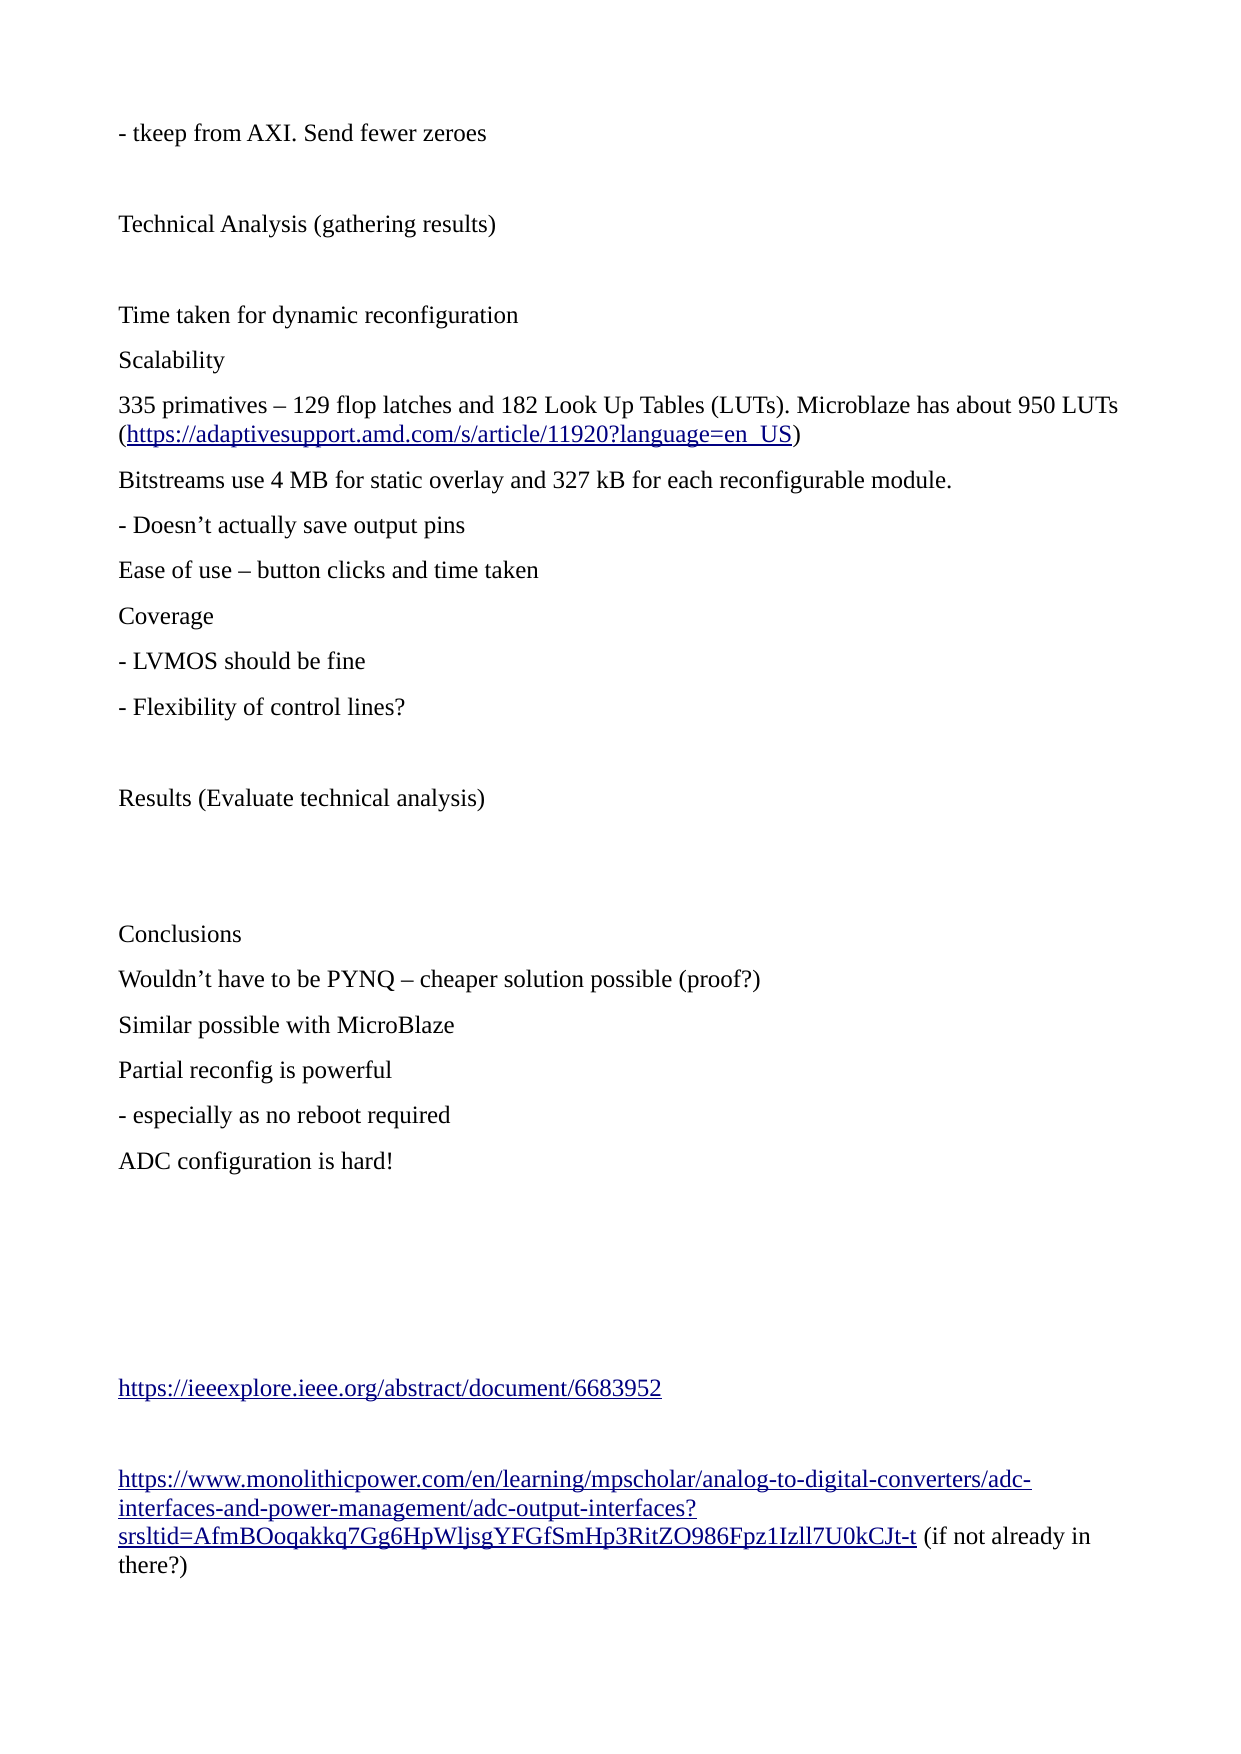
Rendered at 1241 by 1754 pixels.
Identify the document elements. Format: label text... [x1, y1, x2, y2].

text Similar possible with MicroBlaze [118, 1010, 1122, 1038]
text - Flexibility of control lines? [118, 692, 1122, 721]
text Conclusions [118, 919, 1122, 948]
text 335 primatives – 129 flop latches and 182 Look Up Tables (LUTs). Microblaze has about 950 LUTs (https://adaptivesupport.amd.com/s/article/11920?language=en_US) [118, 391, 1122, 448]
text ADC configuration is hard! [118, 1146, 1122, 1175]
text - especially as no reboot required [118, 1101, 1122, 1129]
text Wouldn’t have to be PYNQ – cheaper solution possible (proof?) [118, 964, 1122, 993]
text Bitstreams use 4 MB for static overlay and 327 kB for each reconfigurable module. [118, 465, 1122, 493]
text - tkeep from AXI. Send fewer zeroes [118, 118, 1122, 147]
text Partial reconfig is powerful [118, 1055, 1122, 1084]
text - LVMOS should be fine [118, 646, 1122, 675]
text https://www.monolithicpower.com/en/learning/mpscholar/analog-to-digital-converters/adc-interfaces-and-power-management/adc-output-interfaces?srsltid=AfmBOoqakkq7Gg6HpWljsgYFGfSmHp3RitZO986Fpz1Izll7U0kCJt-t (if not already in there?) [118, 1464, 1122, 1579]
text Results (Evaluate technical analysis) [118, 783, 1122, 811]
text Technical Analysis (gathering results) [118, 209, 1122, 238]
text Coverage [118, 601, 1122, 630]
text Time taken for dynamic reconfiguration [118, 300, 1122, 328]
text - Doesn’t actually save output pins [118, 510, 1122, 539]
text Scalability [118, 345, 1122, 374]
text Ease of use – button clicks and time taken [118, 556, 1122, 584]
text https://ieeexplore.ieee.org/abstract/document/6683952 [118, 1373, 1122, 1402]
